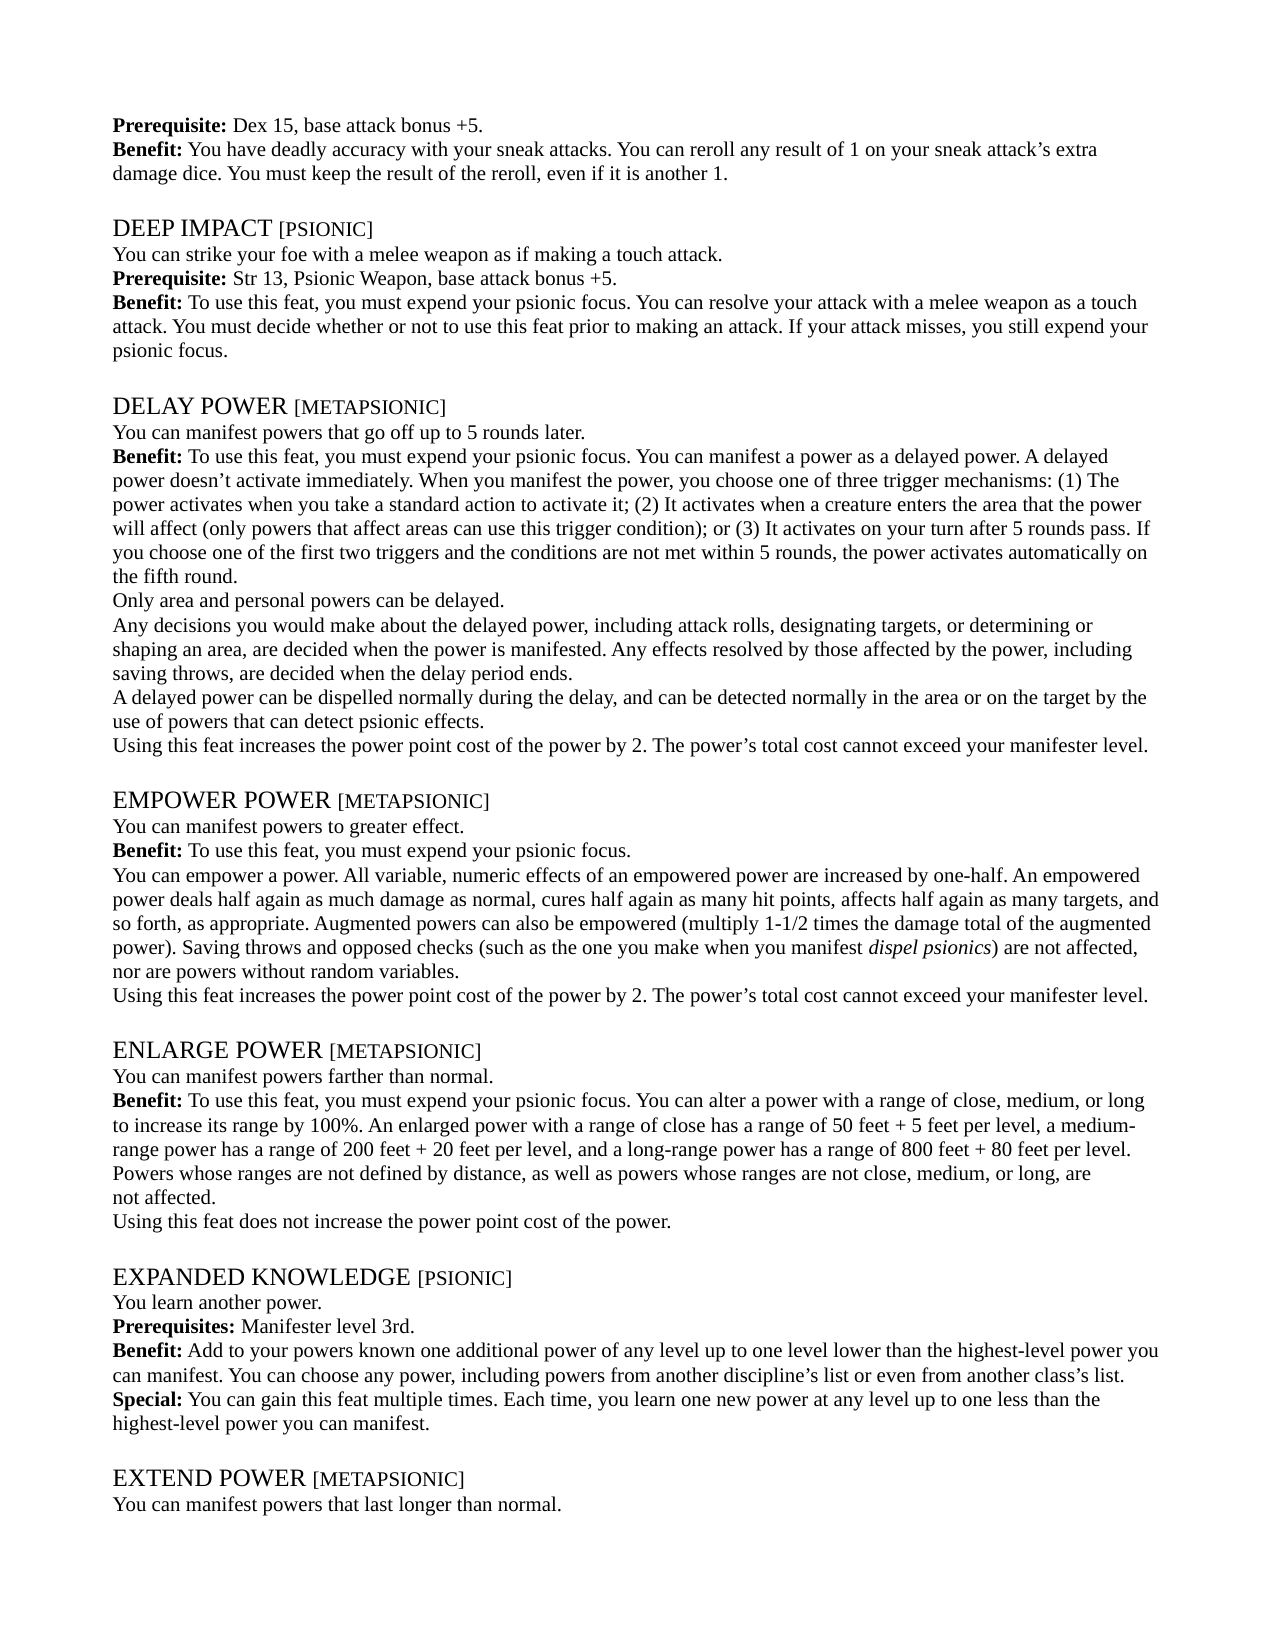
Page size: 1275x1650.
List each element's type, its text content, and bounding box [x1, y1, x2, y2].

text Benefit: To use this feat, you must expend your psionic focus. You can resolve your attack with a melee weapon as a touch attack. You must decide whether or not to use this feat prior to making an attack. If your attack misses, you still expend your psionic focus. [112, 290, 1162, 362]
text Only area and personal powers can be delayed. [112, 588, 1162, 612]
text You can manifest powers that go off up to 5 rounds later. [112, 420, 1162, 444]
text EXTEND POWER [METAPSIONIC] [112, 1463, 1162, 1492]
text DELAY POWER [METAPSIONIC] [112, 391, 1162, 420]
text You can strike your foe with a melee weapon as if making a touch attack. [112, 242, 1162, 266]
text A delayed power can be dispelled normally during the delay, and can be detected normally in the area or on the target by the use of powers that can detect psionic effects. [112, 685, 1162, 733]
text You can manifest powers that last longer than normal. [112, 1492, 1162, 1516]
text Prerequisite: Dex 15, base attack bonus +5. [112, 112, 1162, 137]
text Any decisions you would make about the delayed power, including attack rolls, designating targets, or determining or shaping an area, are decided when the power is manifested. Any effects resolved by those affected by the power, including saving throws, are decided when the delay period ends. [112, 612, 1162, 685]
text ENLARGE POWER [METAPSIONIC] [112, 1036, 1162, 1064]
text Benefit: To use this feat, you must expend your psionic focus. [112, 838, 1162, 862]
text Benefit: You have deadly accuracy with your sneak attacks. You can reroll any result of 1 on your sneak attack’s extra damage dice. You must keep the result of the reroll, even if it is another 1. [112, 137, 1162, 185]
text Using this feat increases the power point cost of the power by 2. The power’s total cost cannot exceed your manifester level. [112, 733, 1162, 757]
text Benefit: To use this feat, you must expend your psionic focus. You can alter a power with a range of close, medium, or long to increase its range by 100%. An enlarged power with a range of close has a range of 50 feet + 5 feet per level, a medium-range power has a range of 200 feet + 20 feet per level, and a long-range power has a range of 800 feet + 80 feet per level. [112, 1088, 1162, 1161]
text Benefit: Add to your powers known one additional power of any level up to one level lower than the highest-level power you can manifest. You can choose any power, including powers from another discipline’s list or even from another class’s list. [112, 1338, 1162, 1387]
text You can manifest powers to greater effect. [112, 814, 1162, 838]
text EMPOWER POWER [METAPSIONIC] [112, 786, 1162, 814]
text not affected. [112, 1185, 1162, 1209]
text You can empower a power. All variable, numeric effects of an empowered power are increased by one-half. An empowered power deals half again as much damage as normal, cures half again as many hit points, affects half again as many targets, and so forth, as appropriate. Augmented powers can also be empowered (multiply 1-1/2 times the damage total of the augmented power). Saving throws and opposed checks (such as the one you make when you manifest dispel psionics) are not affected, nor are powers without random variables. [112, 862, 1162, 983]
text Special: You can gain this feat multiple times. Each time, you learn one new power at any level up to one less than the highest-level power you can manifest. [112, 1387, 1162, 1435]
text Benefit: To use this feat, you must expend your psionic focus. You can manifest a power as a delayed power. A delayed power doesn’t activate immediately. When you manifest the power, you choose one of three trigger mechanisms: (1) The power activates when you take a standard action to activate it; (2) It activates when a creature enters the area that the power will affect (only powers that affect areas can use this trigger condition); or (3) It activates on your turn after 5 rounds pass. If you choose one of the first two triggers and the conditions are not met within 5 rounds, the power activates automatically on the fifth round. [112, 444, 1162, 588]
text You can manifest powers farther than normal. [112, 1064, 1162, 1088]
text Using this feat increases the power point cost of the power by 2. The power’s total cost cannot exceed your manifester level. [112, 983, 1162, 1007]
text Prerequisite: Str 13, Psionic Weapon, base attack bonus +5. [112, 266, 1162, 290]
text Using this feat does not increase the power point cost of the power. [112, 1209, 1162, 1233]
text You learn another power. [112, 1290, 1162, 1314]
text Prerequisites: Manifester level 3rd. [112, 1314, 1162, 1338]
text EXPANDED KNOWLEDGE [PSIONIC] [112, 1262, 1162, 1290]
text DEEP IMPACT [PSIONIC] [112, 213, 1162, 242]
text Powers whose ranges are not defined by distance, as well as powers whose ranges are not close, medium, or long, are [112, 1161, 1162, 1185]
